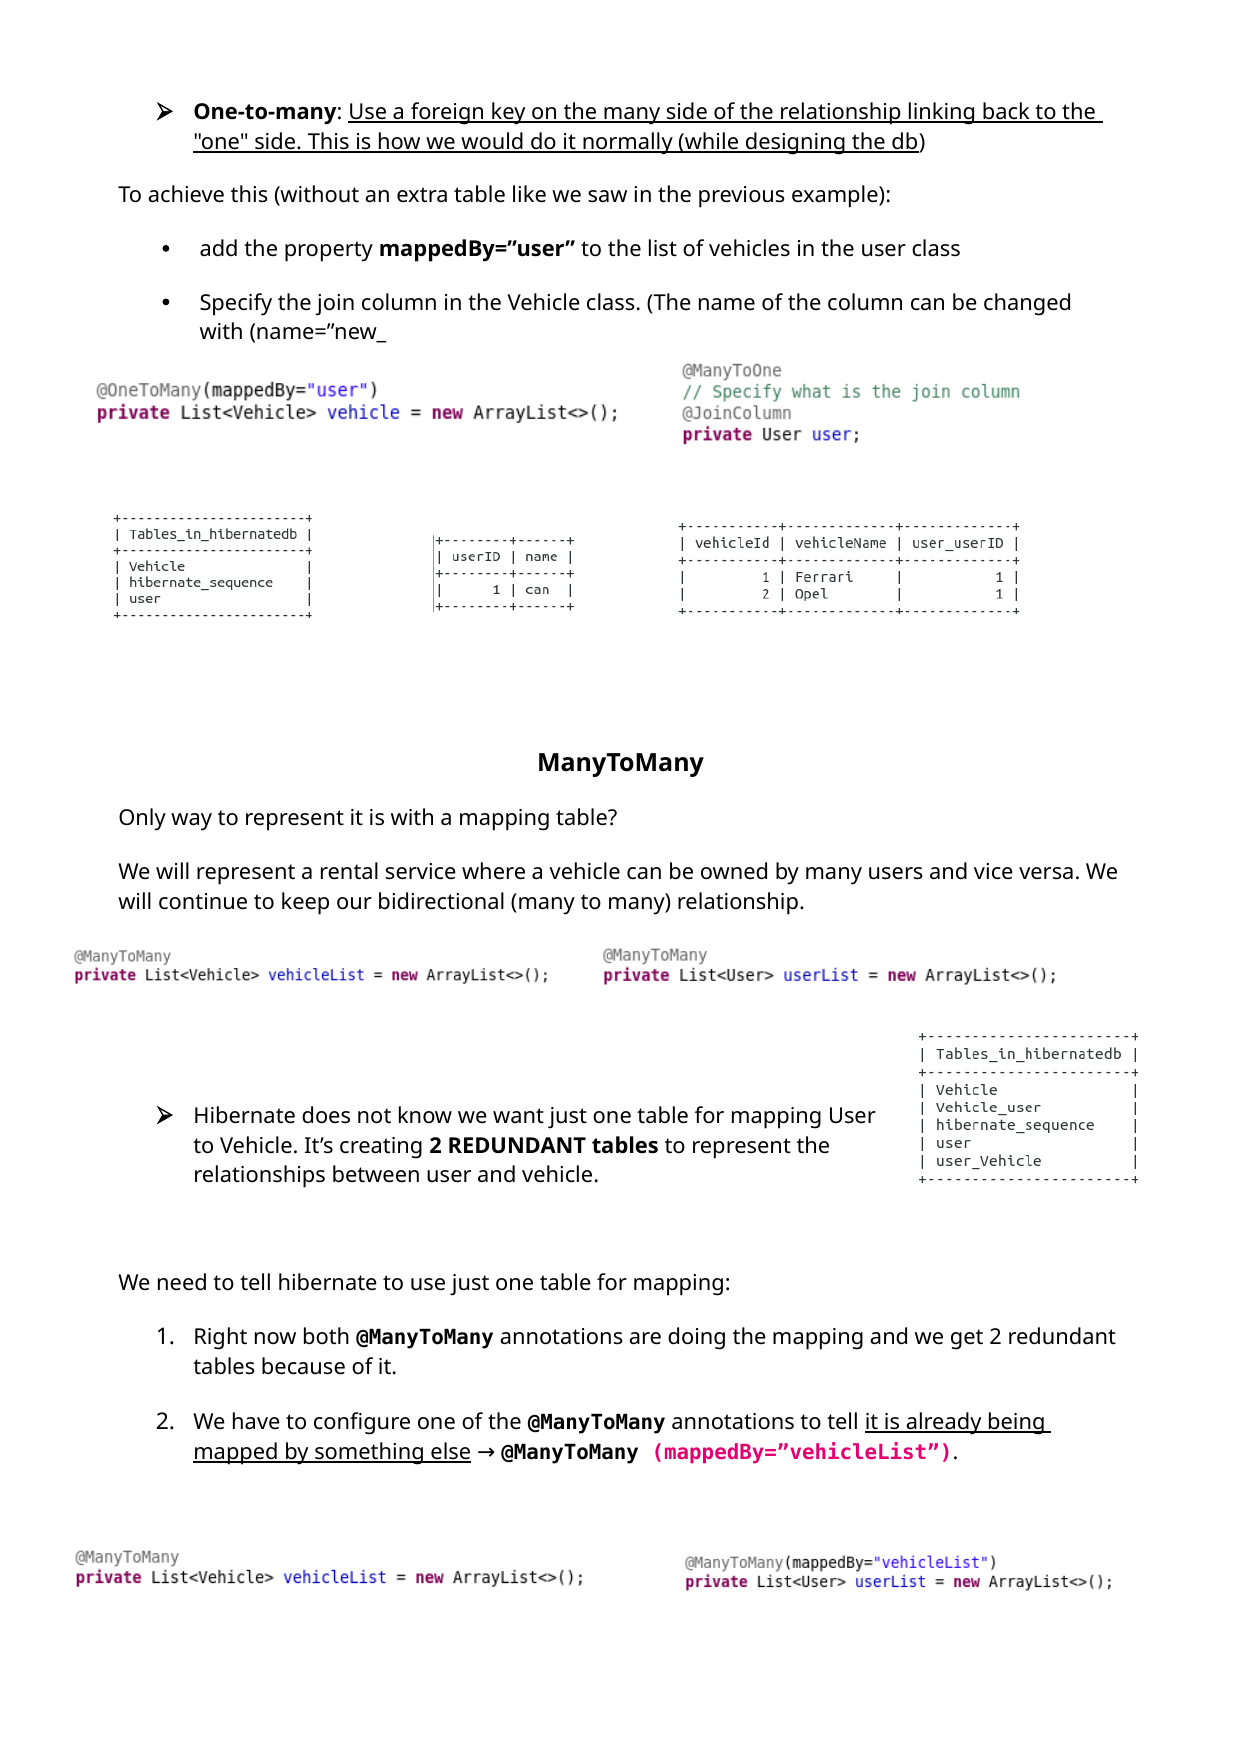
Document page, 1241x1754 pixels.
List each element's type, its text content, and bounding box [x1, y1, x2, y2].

picture [113, 513, 312, 618]
picture [919, 1032, 1138, 1184]
picture [71, 1546, 584, 1588]
text We need to tell hibernate to use just one table for mapping: [118, 1267, 1122, 1296]
picture [682, 1550, 1115, 1595]
list Specify the join column in the Vehicle class. (The name of the column can be changed with (name=”new_ [162, 286, 1122, 346]
picture [679, 359, 1023, 448]
list Right now both @ManyToMany annotations are doing the mapping and we get 2 redundant tables because of it. [156, 1320, 1122, 1381]
text We will represent a rental service where a vehicle can be owned by many users and vice versa. We will continue to keep our bidirectional (many to many) relationship. [118, 856, 1122, 916]
picture [433, 535, 575, 612]
picture [601, 944, 1058, 987]
list add the property mappedBy=”user” to the list of vehicles in the user class [162, 233, 1122, 263]
text Only way to represent it is with a mapping table? [118, 802, 1122, 832]
list We have to configure one of the @ManyToMany annotations to tell it is already being mapped by something else → @ManyToMany (mappedBy=”vehicleList”). [156, 1405, 1122, 1466]
picture [677, 521, 1020, 614]
list One-to-many: Use a foreign key on the many side of the relationship linking back to the "one" side. This is how we would do it normally (while designing the db) [156, 96, 1122, 156]
picture [69, 946, 552, 987]
picture [93, 378, 619, 427]
list Hibernate does not know we want just one table for mapping User to Vehicle. It’s creating 2 REDUNDANT tables to represent the relationships between user and vehicle. [156, 1100, 1122, 1189]
text ManyToMany [118, 744, 1122, 779]
text To achieve this (without an extra table like we saw in the previous example): [118, 179, 1122, 209]
